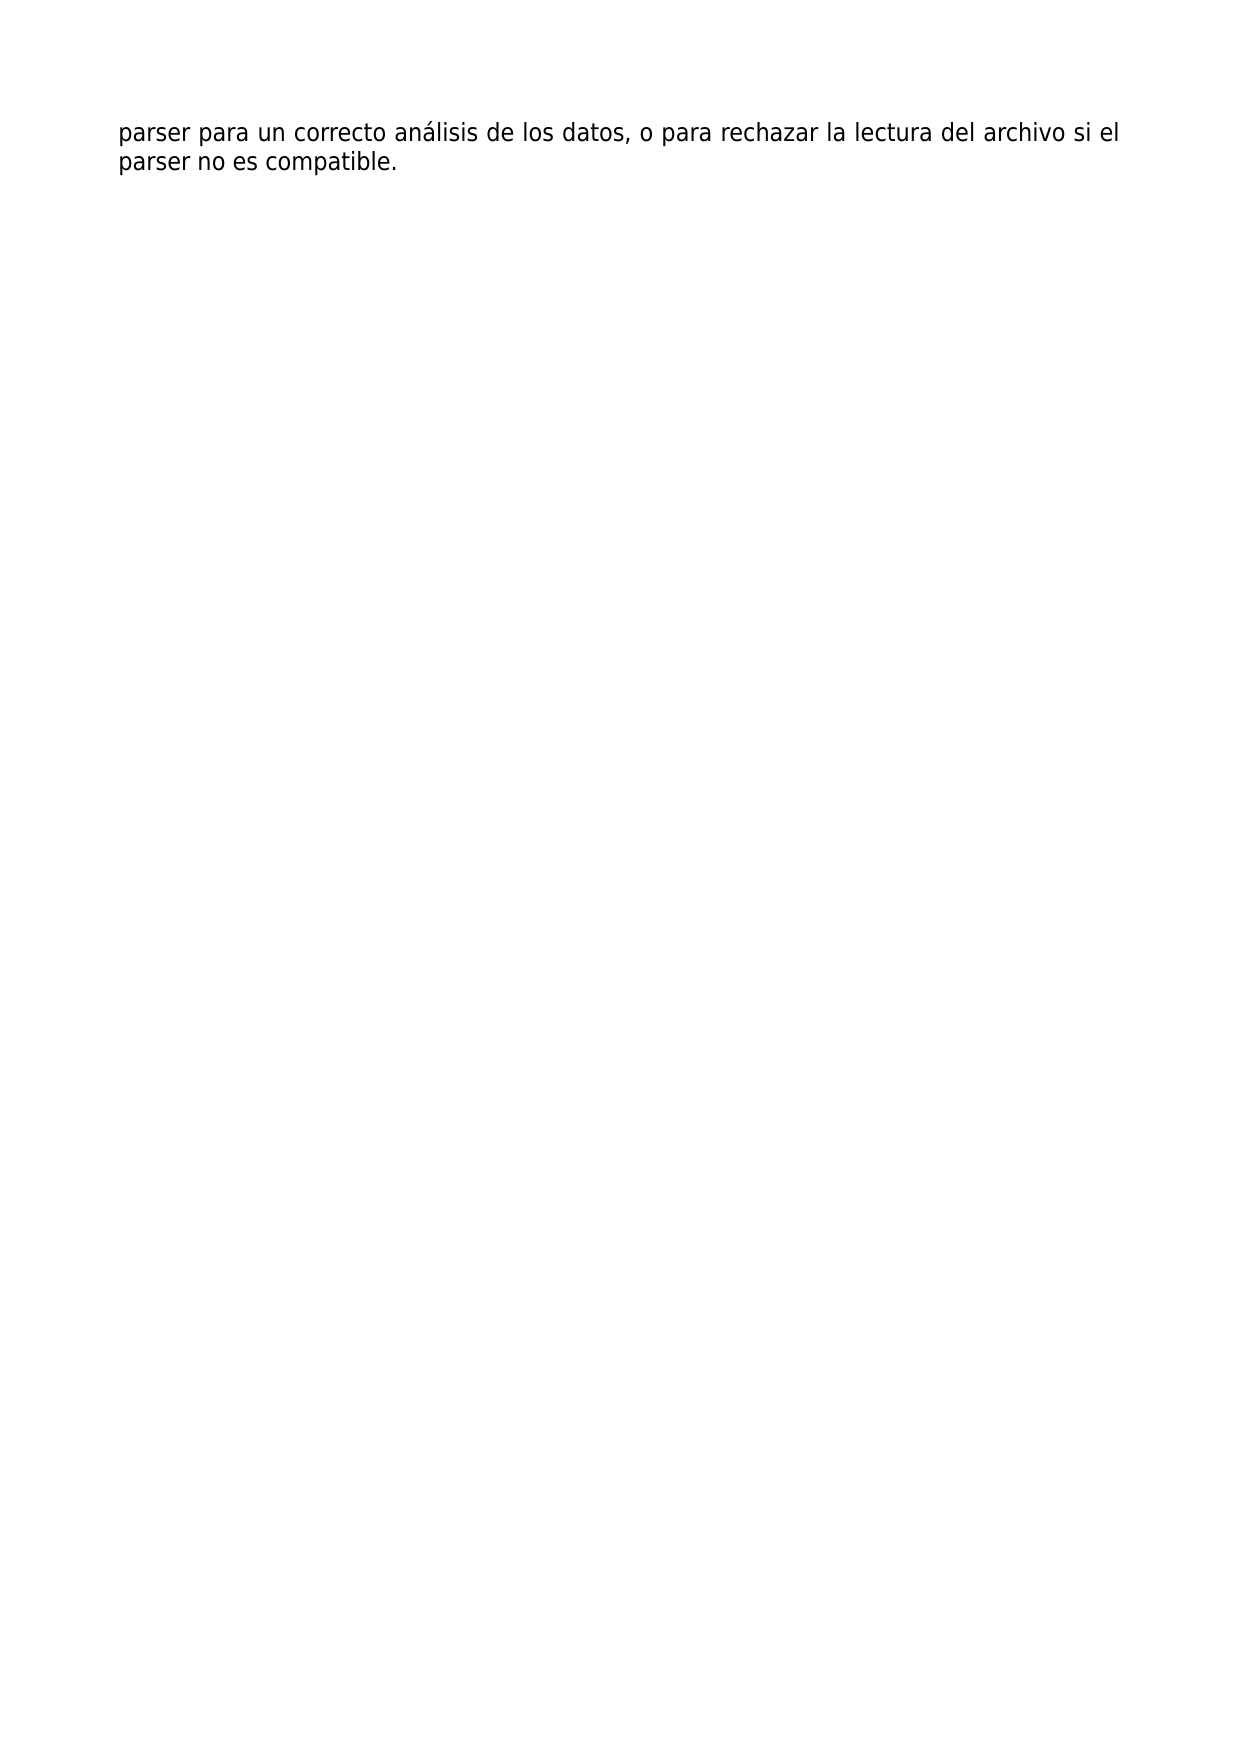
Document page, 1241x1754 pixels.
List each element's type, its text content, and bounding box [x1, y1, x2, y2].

text parser para un correcto análisis de los datos, o para rechazar la lectura del archivo si el parser no es compatible. [118, 118, 1122, 176]
